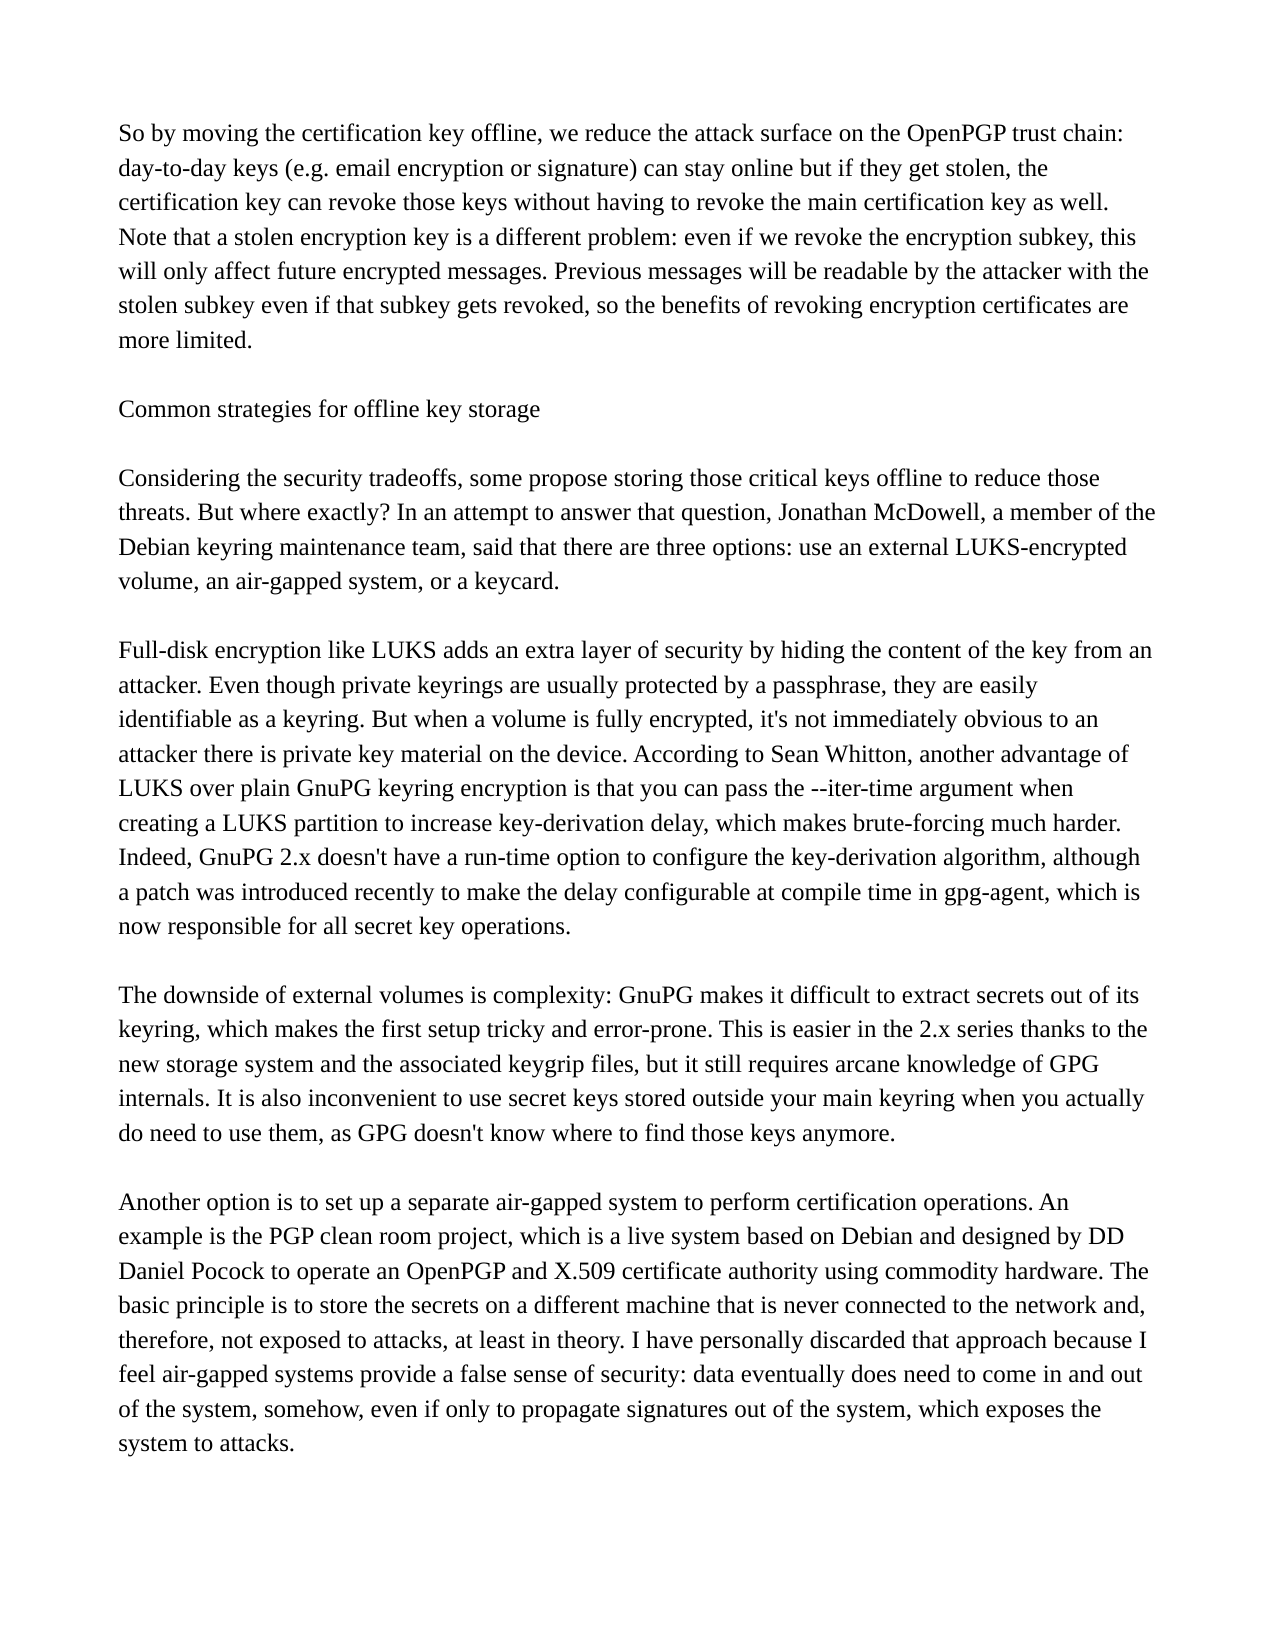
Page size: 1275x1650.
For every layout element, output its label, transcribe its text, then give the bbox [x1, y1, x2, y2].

text Considering the security tradeoffs, some propose storing those critical keys offline to reduce those threats. But where exactly? In an attempt to answer that question, Jonathan McDowell, a member of the Debian keyring maintenance team, said that there are three options: use an external LUKS-encrypted volume, an air-gapped system, or a keycard. [118, 463, 1157, 595]
text So by moving the certification key offline, we reduce the attack surface on the OpenPGP trust chain: day-to-day keys (e.g. email encryption or signature) can stay online but if they get stolen, the certification key can revoke those keys without having to revoke the main certification key as well. Note that a stolen encryption key is a different problem: even if we revoke the encryption subkey, this will only affect future encrypted messages. Previous messages will be readable by the attacker with the stolen subkey even if that subkey gets revoked, so the benefits of revoking encryption certificates are more limited. [118, 118, 1157, 354]
text Common strategies for offline key storage [118, 394, 1157, 423]
text Another option is to set up a separate air-gapped system to perform certification operations. An example is the PGP clean room project, which is a live system based on Debian and designed by DD Daniel Pocock to operate an OpenPGP and X.509 certificate authority using commodity hardware. The basic principle is to store the secrets on a different machine that is never connected to the network and, therefore, not exposed to attacks, at least in theory. I have personally discarded that approach because I feel air-gapped systems provide a false sense of security: data eventually does need to come in and out of the system, somehow, even if only to propagate signatures out of the system, which exposes the system to attacks. [118, 1187, 1157, 1457]
text The downside of external volumes is complexity: GnuPG makes it difficult to extract secrets out of its keyring, which makes the first setup tricky and error-prone. This is easier in the 2.x series thanks to the new storage system and the associated keygrip files, but it still requires arcane knowledge of GPG internals. It is also inconvenient to use secret keys stored outside your main keyring when you actually do need to use them, as GPG doesn't know where to find those keys anymore. [118, 980, 1157, 1147]
text Full-disk encryption like LUKS adds an extra layer of security by hiding the content of the key from an attacker. Even though private keyrings are usually protected by a passphrase, they are easily identifiable as a keyring. But when a volume is fully encrypted, it's not immediately obvious to an attacker there is private key material on the device. According to Sean Whitton, another advantage of LUKS over plain GnuPG keyring encryption is that you can pass the --iter-time argument when creating a LUKS partition to increase key-derivation delay, which makes brute-forcing much harder. Indeed, GnuPG 2.x doesn't have a run-time option to configure the key-derivation algorithm, although a patch was introduced recently to make the delay configurable at compile time in gpg-agent, which is now responsible for all secret key operations. [118, 635, 1157, 940]
